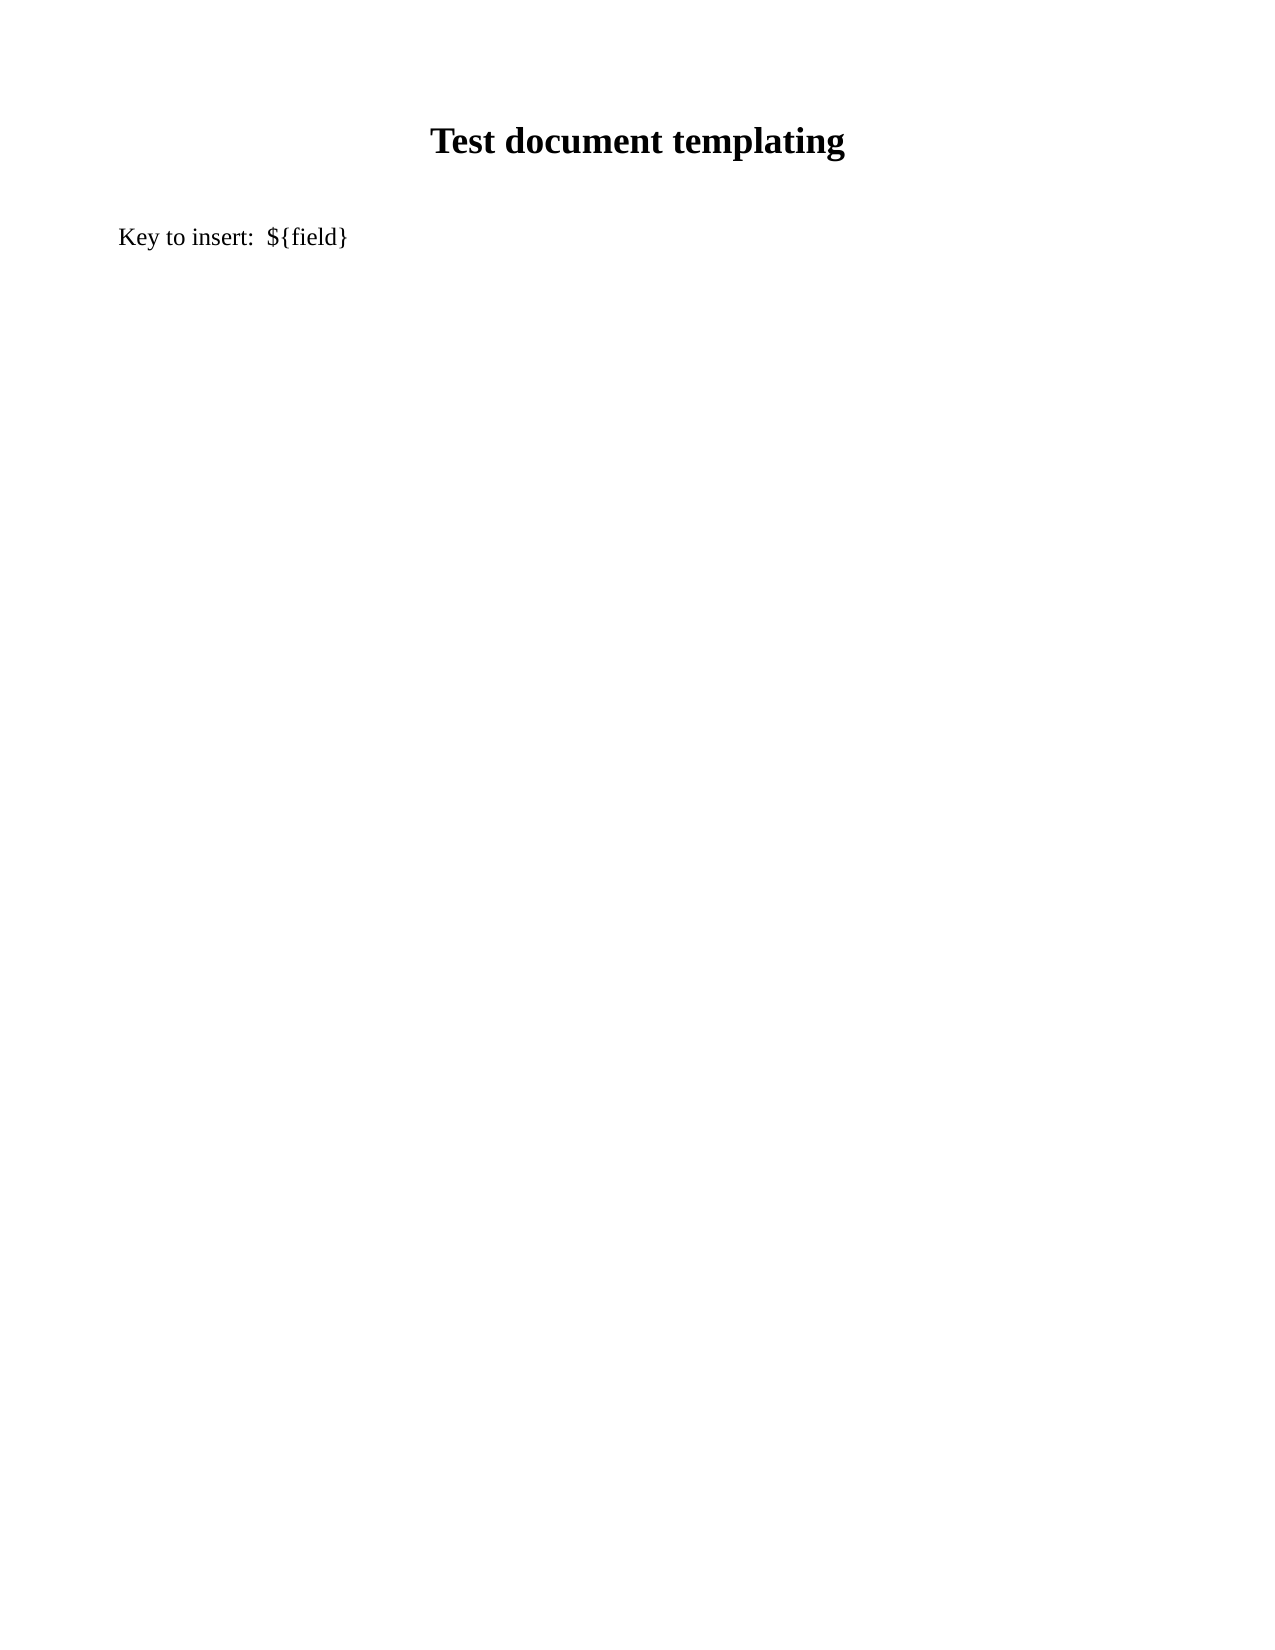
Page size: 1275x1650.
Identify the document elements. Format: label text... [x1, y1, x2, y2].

text Key to insert: ${field} [118, 222, 1157, 250]
text Test document templating [118, 118, 1157, 161]
